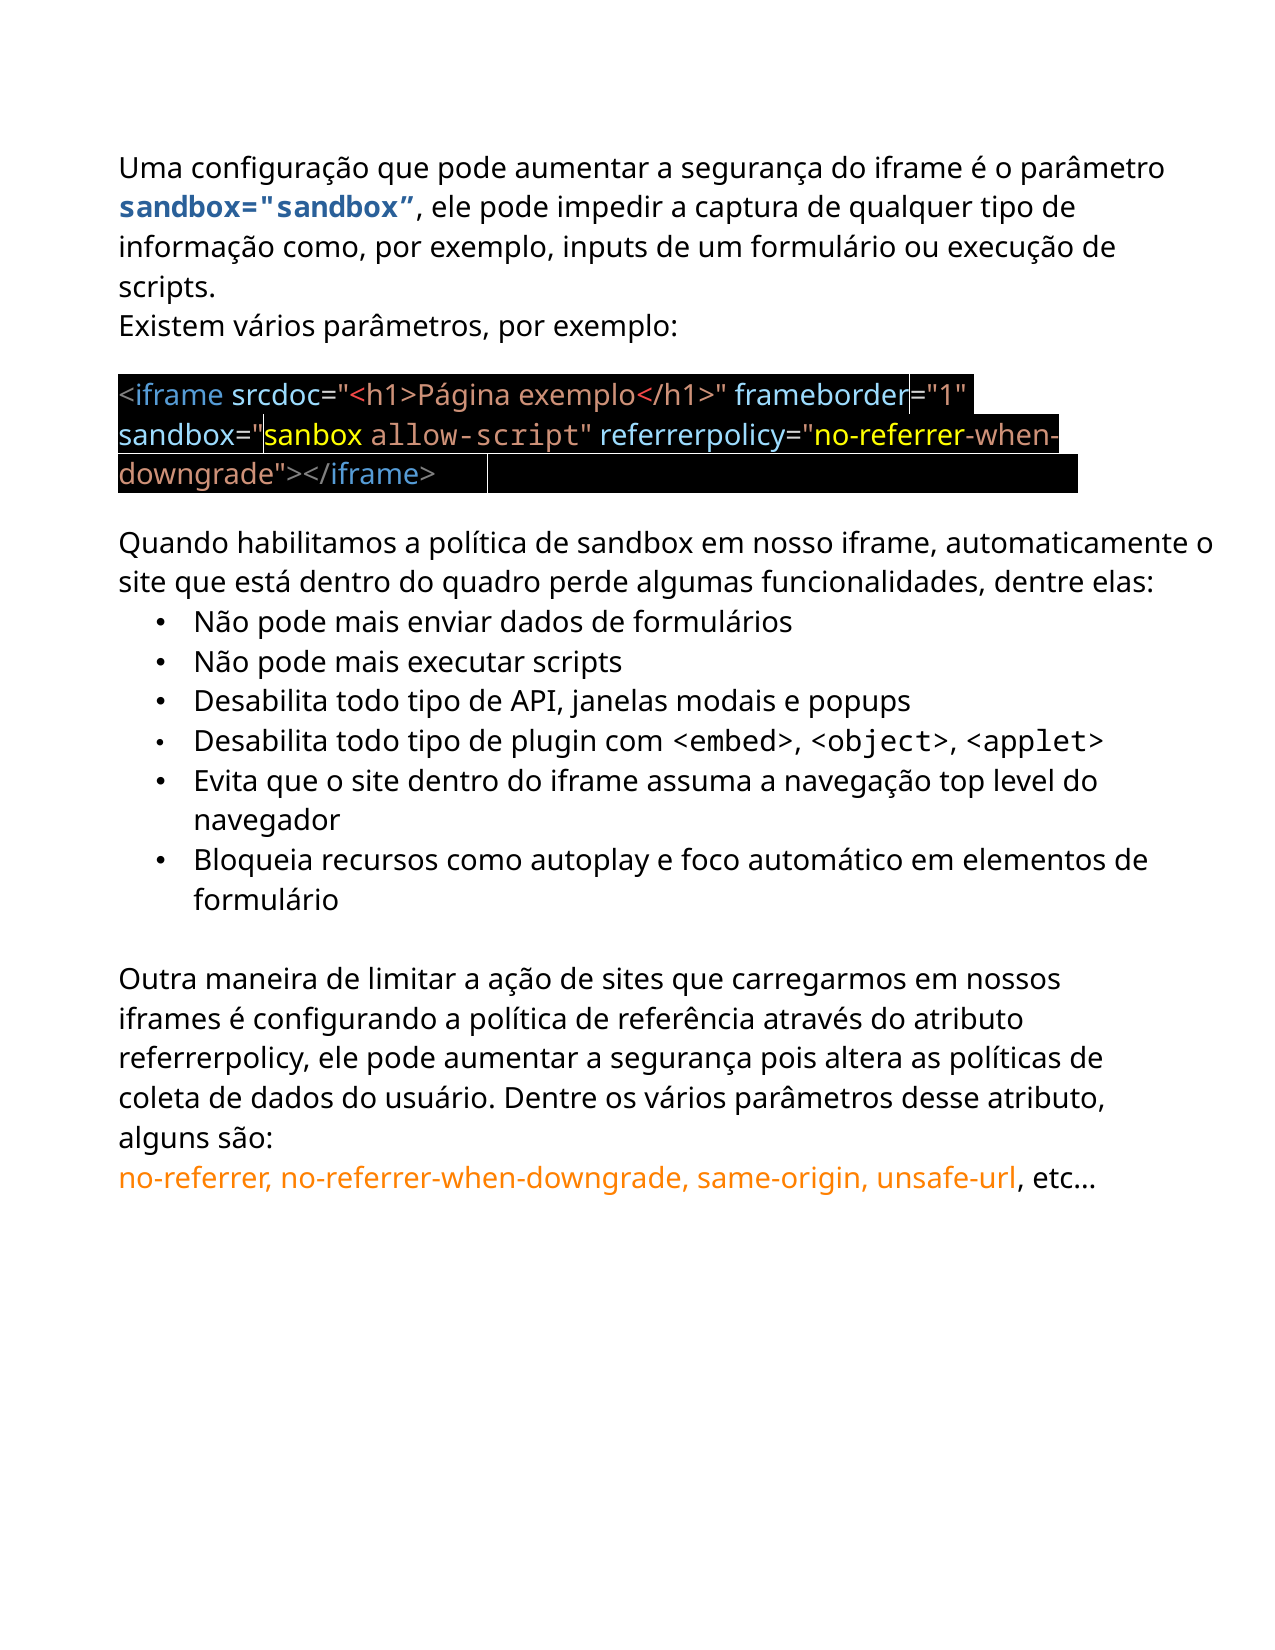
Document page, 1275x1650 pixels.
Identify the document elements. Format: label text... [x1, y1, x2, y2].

list Não pode mais enviar dados de formulários [156, 601, 1157, 641]
list Evita que o site dentro do iframe assuma a navegação top level do navegador [156, 760, 1157, 839]
text Quando habilitamos a política de sandbox em nosso iframe, automaticamente o site que está dentro do quadro perde algumas funcionalidades, dentre elas: [118, 522, 1216, 601]
list Não pode mais executar scripts [156, 641, 1157, 681]
list Desabilita todo tipo de plugin com <embed>, <object>, <applet> [156, 720, 1157, 760]
text <iframe srcdoc="<h1>Página exemplo</h1>" frameborder="1" sandbox="sanbox allow-script" referrerpolicy="no-referrer-when-downgrade"></iframe> [118, 374, 1216, 493]
list Bloqueia recursos como autoplay e foco automático em elementos de formulário [156, 839, 1157, 919]
text Uma configuração que pode aumentar a segurança do iframe é o parâmetro sandbox="sandbox”, ele pode impedir a captura de qualquer tipo de informação como, por exemplo, inputs de um formulário ou execução de scripts. Existem vários parâmetros, por exemplo: [118, 147, 1216, 345]
text Outra maneira de limitar a ação de sites que carregarmos em nossos iframes é configurando a política de referência através do atributo referrerpolicy, ele pode aumentar a segurança pois altera as políticas de coleta de dados do usuário. Dentre os vários parâmetros desse atributo, alguns são: no-referrer, no-referrer-when-downgrade, same-origin, unsafe-url, etc… [118, 958, 1157, 1197]
list Desabilita todo tipo de API, janelas modais e popups [156, 681, 1157, 720]
